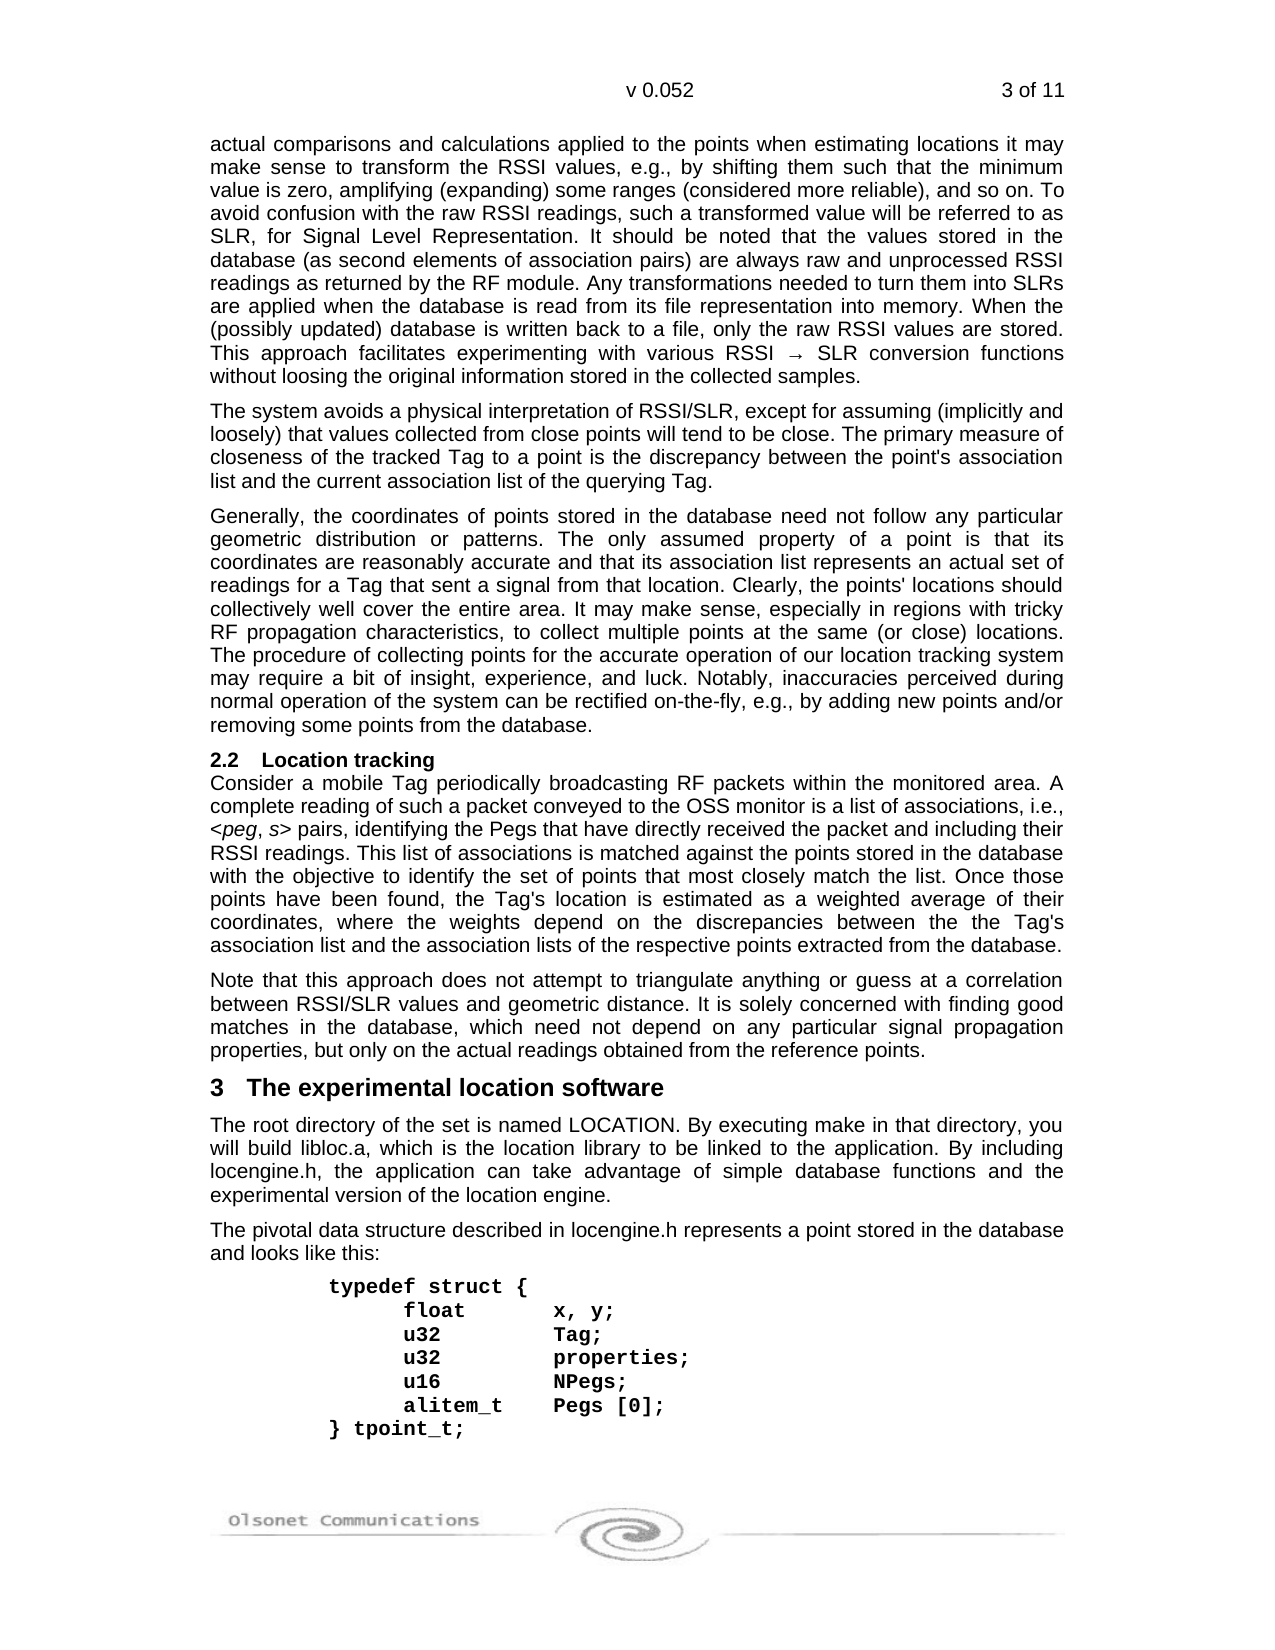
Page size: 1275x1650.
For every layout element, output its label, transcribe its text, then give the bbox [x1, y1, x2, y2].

picture [210, 1492, 1065, 1584]
text The root directory of the set is named LOCATION. By executing make in that directory, you will build libloc.a, which is the location library to be linked to the application. By including locengine.h, the application can take advantage of simple database functions and the experimental version of the location engine. [210, 1113, 1065, 1206]
text The pivotal data structure described in locengine.h represents a point stored in the database and looks like this: [210, 1218, 1065, 1264]
text Consider a mobile Tag periodically broadcasting RF packets within the monitored area. A complete reading of such a packet conveyed to the OSS monitor is a list of associations, i.e., <peg, s> pairs, identifying the Pegs that have directly received the packet and including their RSSI readings. This list of associations is matched against the points stored in the database with the objective to identify the set of points that most closely match the list. Once those points have been found, the Tag's location is estimated as a weighted average of their coordinates, where the weights depend on the discrepancies between the the Tag's association list and the association lists of the respective points extracted from the database. [210, 771, 1065, 957]
text } tpoint_t; [328, 1418, 1065, 1442]
text actual comparisons and calculations applied to the points when estimating locations it may make sense to transform the RSSI values, e.g., by shifting them such that the minimum value is zero, amplifying (expanding) some ranges (considered more reliable), and so on. To avoid confusion with the raw RSSI readings, such a transformed value will be referred to as SLR, for Signal Level Representation. It should be noted that the values stored in the database (as second elements of association pairs) are always raw and unprocessed RSSI readings as returned by the RF module. Any transformations needed to turn them into SLRs are applied when the database is read from its file representation into memory. When the (possibly updated) database is written back to a file, only the raw RSSI values are stored. This approach facilitates experimenting with various RSSI → SLR conversion functions without loosing the original information stored in the collected samples. [210, 132, 1065, 388]
text alitem_t Pegs [0]; [328, 1394, 1065, 1418]
text Generally, the coordinates of points stored in the database need not follow any particular geometric distribution or patterns. The only assumed property of a point is that its coordinates are reasonably accurate and that its association list represents an actual set of readings for a Tag that sent a signal from that location. Clearly, the points' locations should collectively well cover the entire area. It may make sense, especially in regions with tricky RF propagation characteristics, to collect multiple points at the same (or close) locations. The procedure of collecting points for the accurate operation of our location tracking system may require a bit of insight, experience, and luck. Notably, inaccuracies perceived during normal operation of the system can be rectified on-the-fly, e.g., by adding new points and/or removing some points from the database. [210, 504, 1065, 736]
text u32 properties; [328, 1347, 1065, 1371]
text The system avoids a physical interpretation of RSSI/SLR, except for assuming (implicitly and loosely) that values collected from close points will tend to be close. The primary measure of closeness of the tracked Tag to a point is the discrepancy between the point's association list and the current association list of the querying Tag. [210, 399, 1065, 492]
text typedef struct { [328, 1276, 1065, 1300]
text Note that this approach does not attempt to triangulate anything or guess at a correlation between RSSI/SLR values and geometric distance. It is solely concerned with finding good matches in the database, which need not depend on any particular signal propagation properties, but only on the actual readings obtained from the reference points. [210, 969, 1065, 1062]
text float x, y; [328, 1300, 1065, 1324]
subtitle Location tracking [210, 748, 1065, 771]
text u32 Tag; [328, 1324, 1065, 1347]
text u16 NPegs; [328, 1371, 1065, 1394]
subtitle The experimental location software [210, 1074, 1065, 1102]
